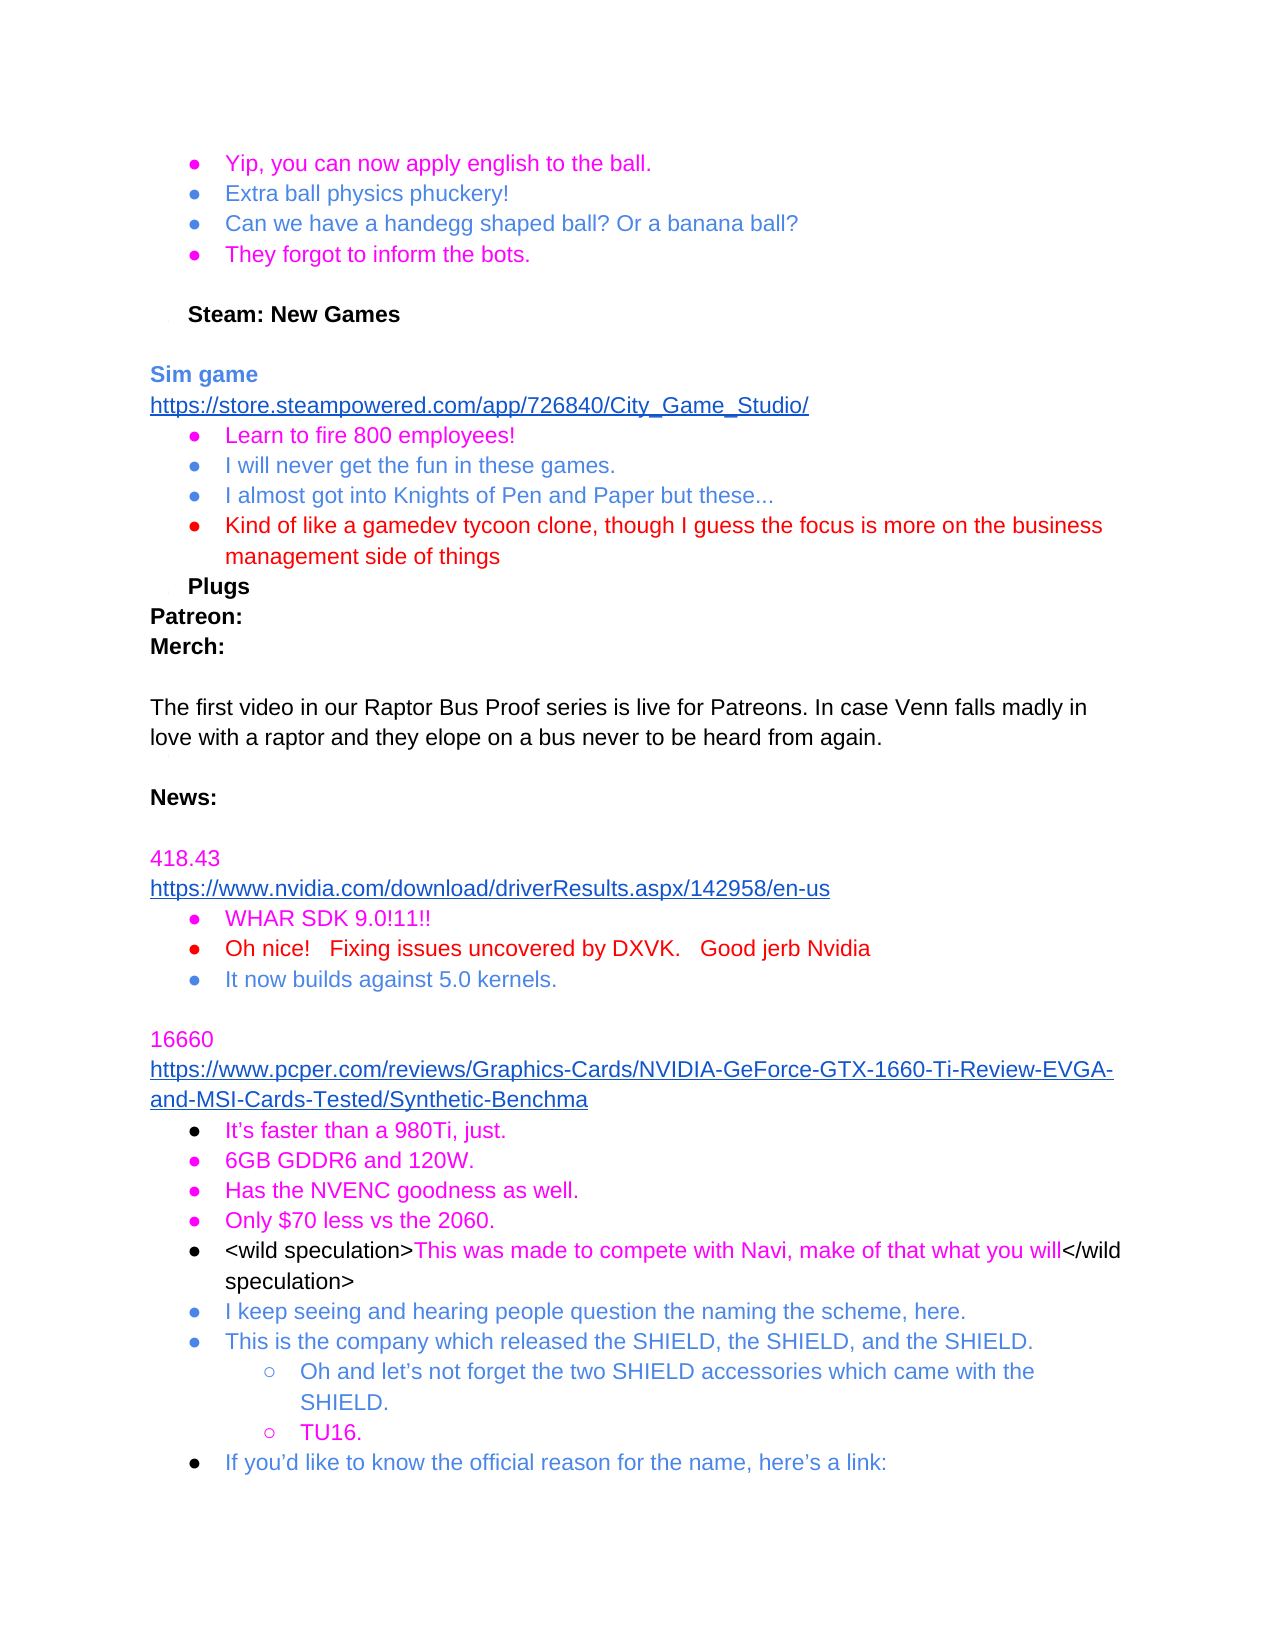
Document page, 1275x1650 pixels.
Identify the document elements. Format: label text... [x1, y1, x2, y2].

list WHAR SDK 9.0!11!! [187, 905, 1125, 932]
list I keep seeing and hearing people question the naming the scheme, here. [187, 1298, 1125, 1324]
list <wild speculation>This was made to compete with Navi, make of that what you will</wild speculation> [187, 1237, 1125, 1294]
text News: [150, 784, 1125, 811]
list If you’d like to know the official reason for the name, here’s a link: [187, 1449, 1125, 1475]
list Learn to fire 800 employees! [187, 422, 1125, 448]
text Steam: New Games [150, 301, 1125, 327]
text Merch: [150, 633, 1125, 660]
text https://www.nvidia.com/download/driverResults.aspx/142958/en-us [150, 875, 1125, 901]
list Can we have a handegg shaped ball? Or a banana ball? [187, 210, 1125, 237]
text 16660 [150, 1026, 1125, 1052]
list This is the company which released the SHIELD, the SHIELD, and the SHIELD. [187, 1328, 1125, 1354]
text https://www.pcper.com/reviews/Graphics-Cards/NVIDIA-GeForce-GTX-1660-Ti-Review-EVGA-and-MSI-Cards-Tested/Synthetic-Benchma [150, 1056, 1125, 1113]
list It now builds against 5.0 kernels. [187, 966, 1125, 992]
text The first video in our Raptor Bus Proof series is live for Patreons. In case Venn falls madly in love with a raptor and they elope on a bus never to be heard from again. [150, 694, 1125, 750]
text Patreon: [150, 603, 1125, 629]
text Sim game [150, 361, 1125, 388]
text Plugs [150, 573, 1125, 599]
list Extra ball physics phuckery! [187, 180, 1125, 207]
list 6GB GDDR6 and 120W. [187, 1147, 1125, 1173]
list I will never get the fun in these games. [187, 452, 1125, 478]
list TU16. [262, 1419, 1125, 1445]
list Yip, you can now apply english to the ball. [187, 150, 1125, 176]
list Oh nice! Fixing issues uncovered by DXVK. Good jerb Nvidia [187, 935, 1125, 962]
list Only $70 less vs the 2060. [187, 1207, 1125, 1234]
text https://store.steampowered.com/app/726840/City_Game_Studio/ [150, 392, 1125, 418]
list Kind of like a gamedev tycoon clone, though I guess the focus is more on the business management side of things [187, 512, 1125, 569]
list It’s faster than a 980Ti, just. [187, 1117, 1125, 1143]
list Oh and let’s not forget the two SHIELD accessories which came with the SHIELD. [262, 1358, 1125, 1415]
list They forgot to inform the bots. [187, 241, 1125, 267]
text 418.43 [150, 845, 1125, 871]
list Has the NVENC goodness as well. [187, 1177, 1125, 1203]
list I almost got into Knights of Pen and Paper but these... [187, 482, 1125, 509]
